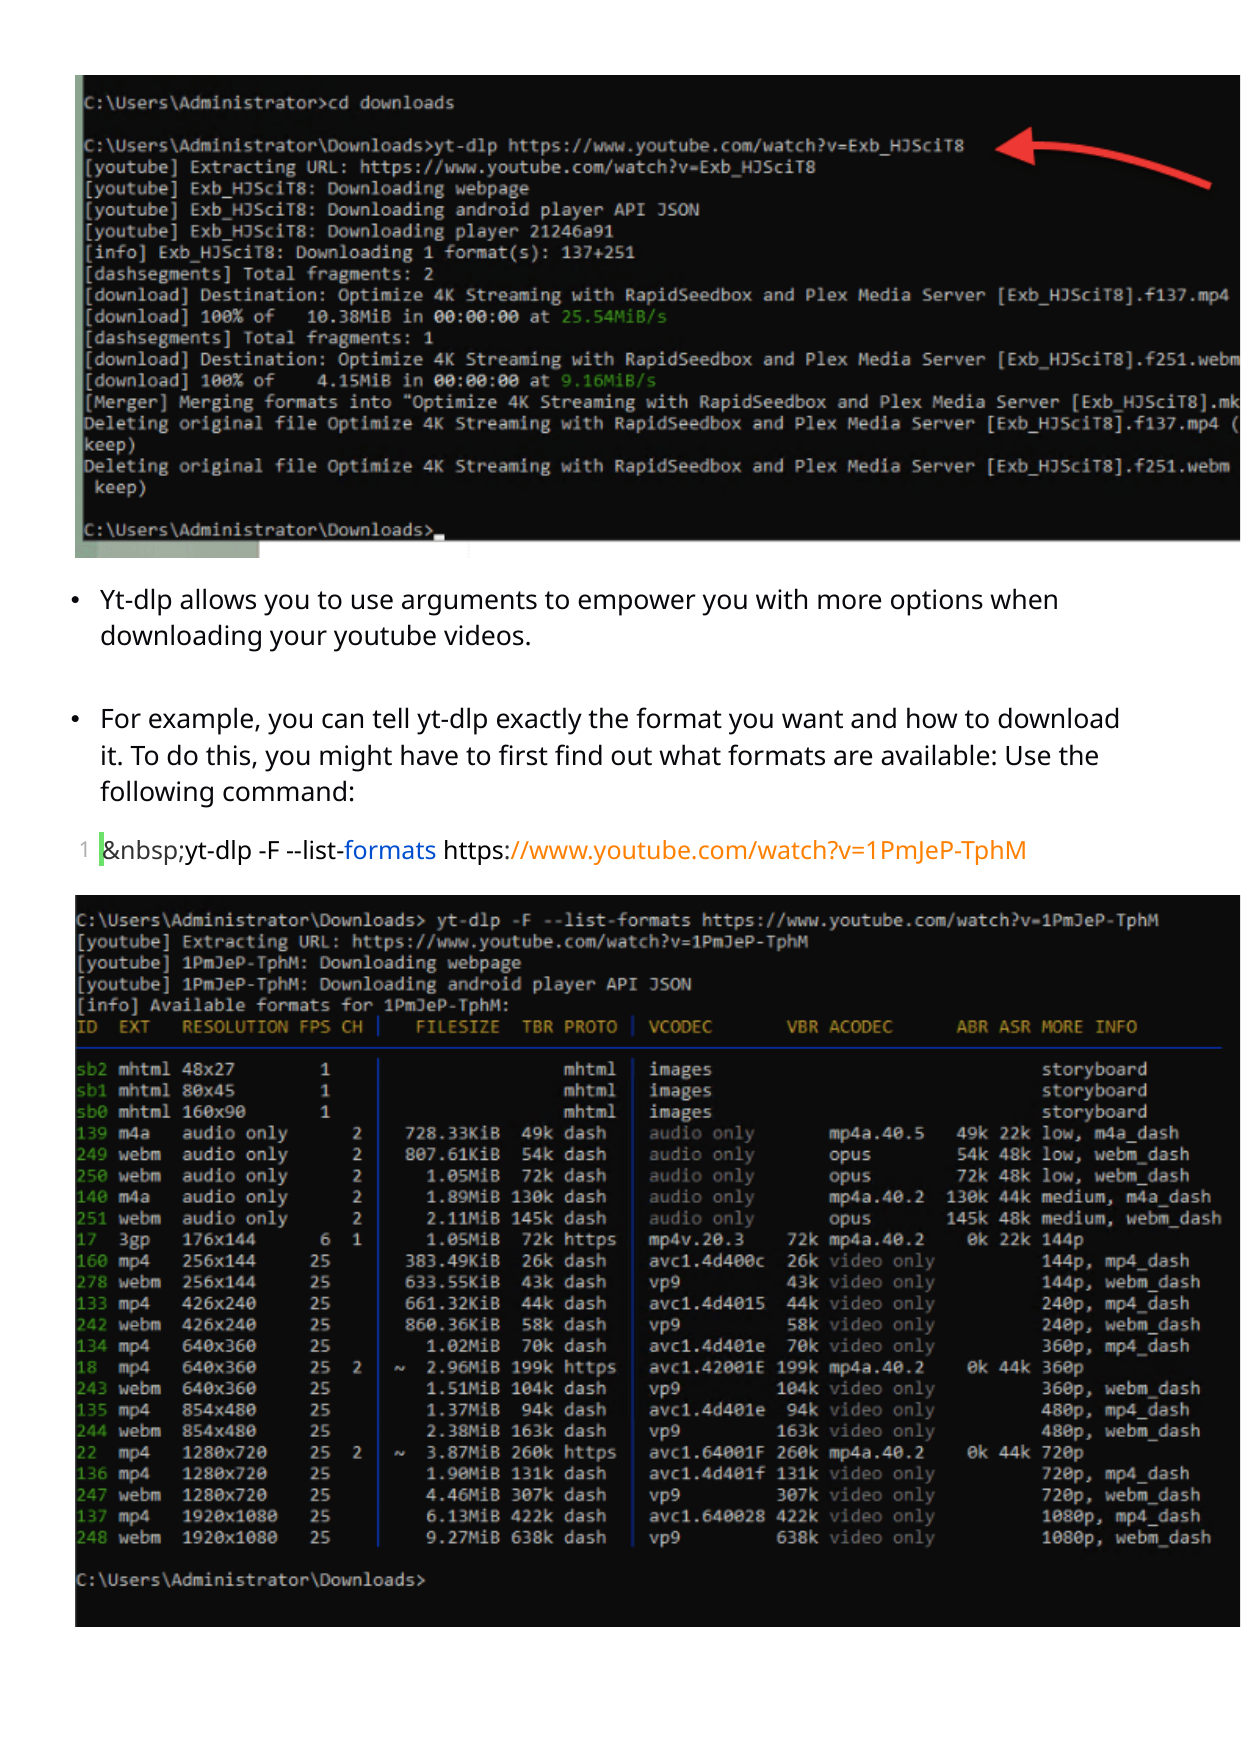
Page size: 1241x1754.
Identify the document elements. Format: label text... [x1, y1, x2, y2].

picture [75, 895, 1241, 1627]
list Yt-dlp allows you to use arguments to empower you with more options when downloading your youtube videos. [75, 581, 1140, 653]
picture [75, 75, 1241, 558]
table_header 1 [75, 832, 99, 866]
list For example, you can tell yt-dlp exactly the format you want and how to download it. To do this, you might have to first find out what formats are available: Use the following command: [75, 700, 1140, 809]
table_header &nbsp;yt-dlp -F --list-formats https://www.youtube.com/watch?v=1PmJeP-TphM [104, 832, 1101, 866]
